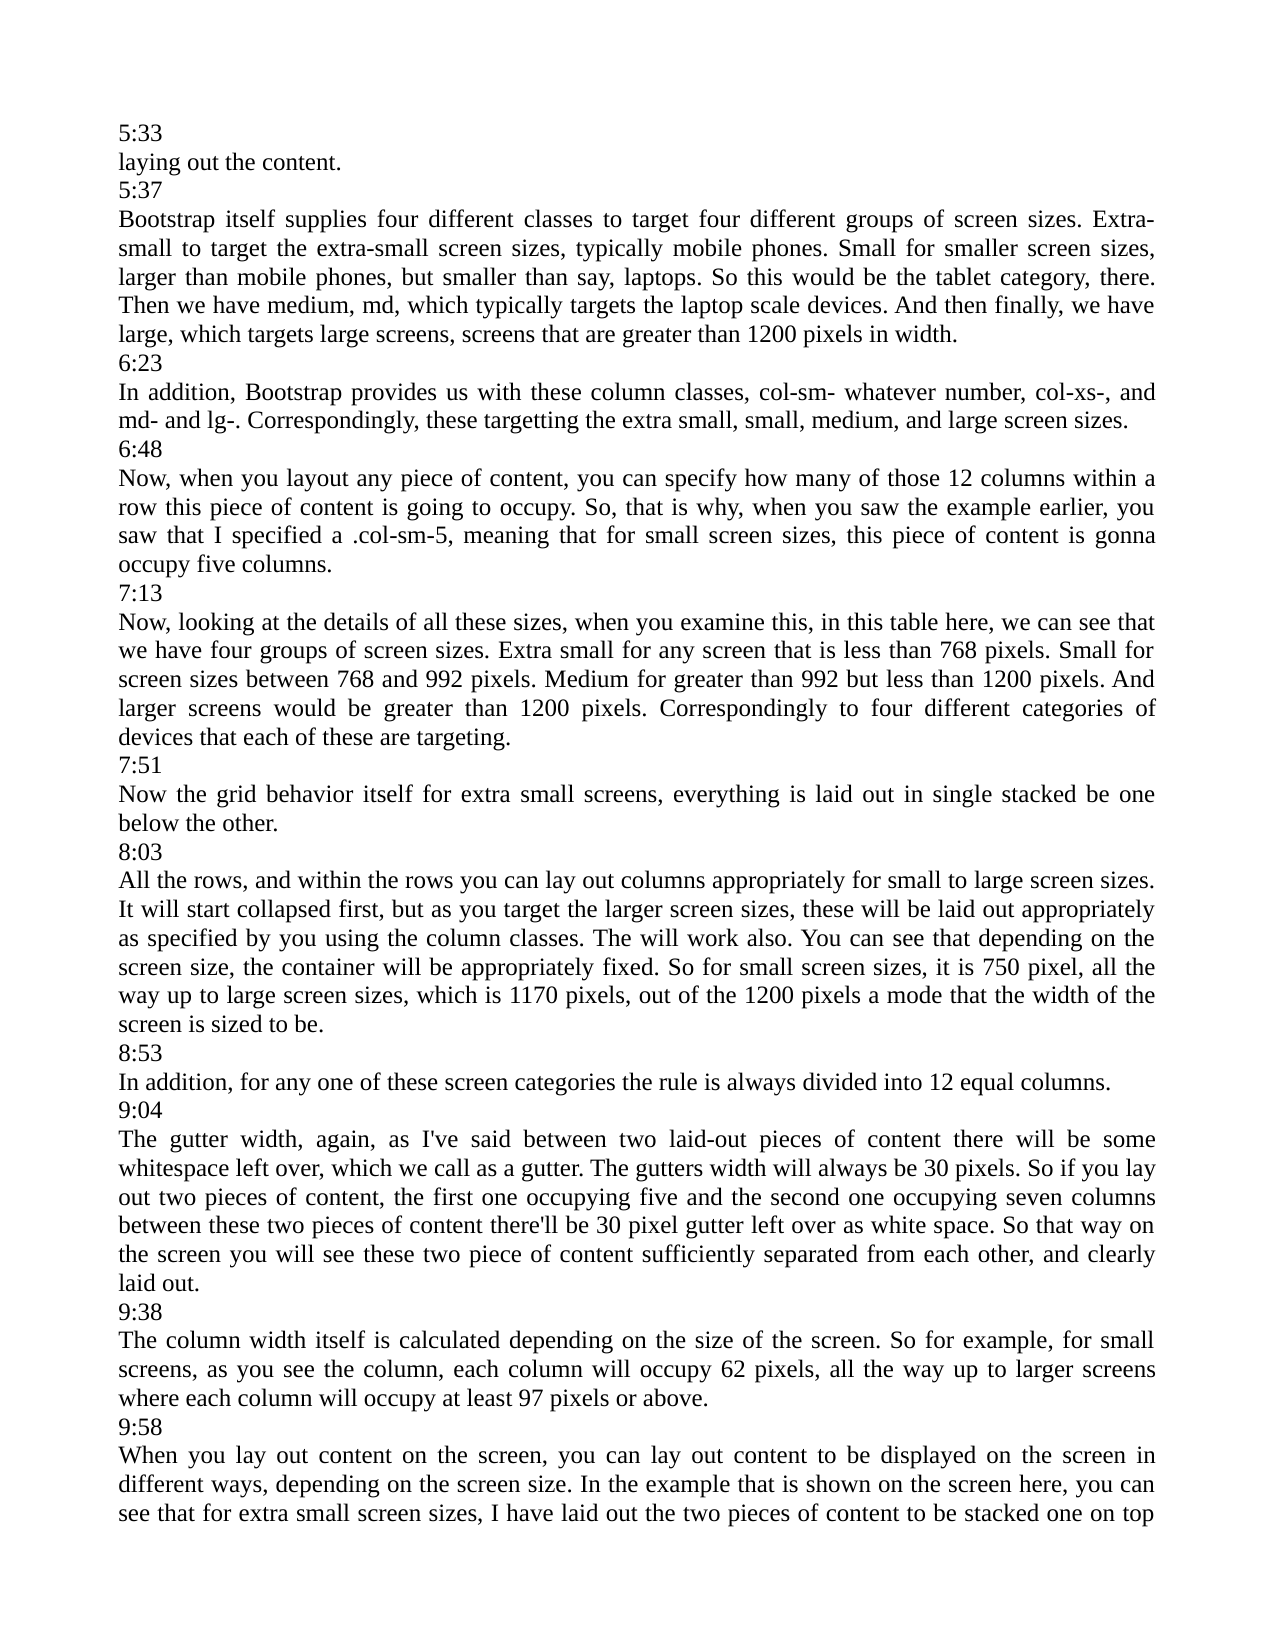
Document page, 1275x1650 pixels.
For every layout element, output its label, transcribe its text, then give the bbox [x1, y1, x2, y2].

text 9:38 [118, 1297, 1157, 1326]
text 8:53 [118, 1038, 1157, 1067]
text 6:23 [118, 348, 1157, 377]
text 9:04 [118, 1096, 1157, 1124]
text 7:51 [118, 751, 1157, 779]
text laying out the content. [118, 147, 1157, 176]
text Now the grid behavior itself for extra small screens, everything is laid out in single stacked be one below the other. [118, 779, 1157, 837]
text Now, looking at the details of all these sizes, when you examine this, in this table here, we can see that we have four groups of screen sizes. Extra small for any screen that is less than 768 pixels. Small for screen sizes between 768 and 992 pixels. Medium for greater than 992 but less than 1200 pixels. And larger screens would be greater than 1200 pixels. Correspondingly to four different categories of devices that each of these are targeting. [118, 607, 1157, 751]
text The gutter width, again, as I've said between two laid-out pieces of content there will be some whitespace left over, which we call as a gutter. The gutters width will always be 30 pixels. So if you lay out two pieces of content, the first one occupying five and the second one occupying seven columns between these two pieces of content there'll be 30 pixel gutter left over as white space. So that way on the screen you will see these two piece of content sufficiently separated from each other, and clearly laid out. [118, 1124, 1157, 1297]
text 6:48 [118, 434, 1157, 463]
text Now, when you layout any piece of content, you can specify how many of those 12 columns within a row this piece of content is going to occupy. So, that is why, when you saw the example earlier, you saw that I specified a .col-sm-5, meaning that for small screen sizes, this piece of content is gonna occupy five columns. [118, 463, 1157, 578]
text The column width itself is calculated depending on the size of the screen. So for example, for small screens, as you see the column, each column will occupy 62 pixels, all the way up to larger screens where each column will occupy at least 97 pixels or above. [118, 1326, 1157, 1412]
text 5:33 [118, 118, 1157, 147]
text When you lay out content on the screen, you can lay out content to be displayed on the screen in different ways, depending on the screen size. In the example that is shown on the screen here, you can see that for extra small screen sizes, I have laid out the two pieces of content to be stacked one on top [118, 1441, 1157, 1527]
text 9:58 [118, 1412, 1157, 1441]
text 5:37 [118, 176, 1157, 204]
text 8:03 [118, 837, 1157, 866]
text In addition, for any one of these screen categories the rule is always divided into 12 equal columns. [118, 1067, 1157, 1096]
text In addition, Bootstrap provides us with these column classes, col-sm- whatever number, col-xs-, and md- and lg-. Correspondingly, these targetting the extra small, small, medium, and large screen sizes. [118, 377, 1157, 434]
text 7:13 [118, 578, 1157, 607]
text All the rows, and within the rows you can lay out columns appropriately for small to large screen sizes. It will start collapsed first, but as you target the larger screen sizes, these will be laid out appropriately as specified by you using the column classes. The will work also. You can see that depending on the screen size, the container will be appropriately fixed. So for small screen sizes, it is 750 pixel, all the way up to large screen sizes, which is 1170 pixels, out of the 1200 pixels a mode that the width of the screen is sized to be. [118, 866, 1157, 1038]
text Bootstrap itself supplies four different classes to target four different groups of screen sizes. Extra-small to target the extra-small screen sizes, typically mobile phones. Small for smaller screen sizes, larger than mobile phones, but smaller than say, laptops. So this would be the tablet category, there. Then we have medium, md, which typically targets the laptop scale devices. And then finally, we have large, which targets large screens, screens that are greater than 1200 pixels in width. [118, 204, 1157, 348]
